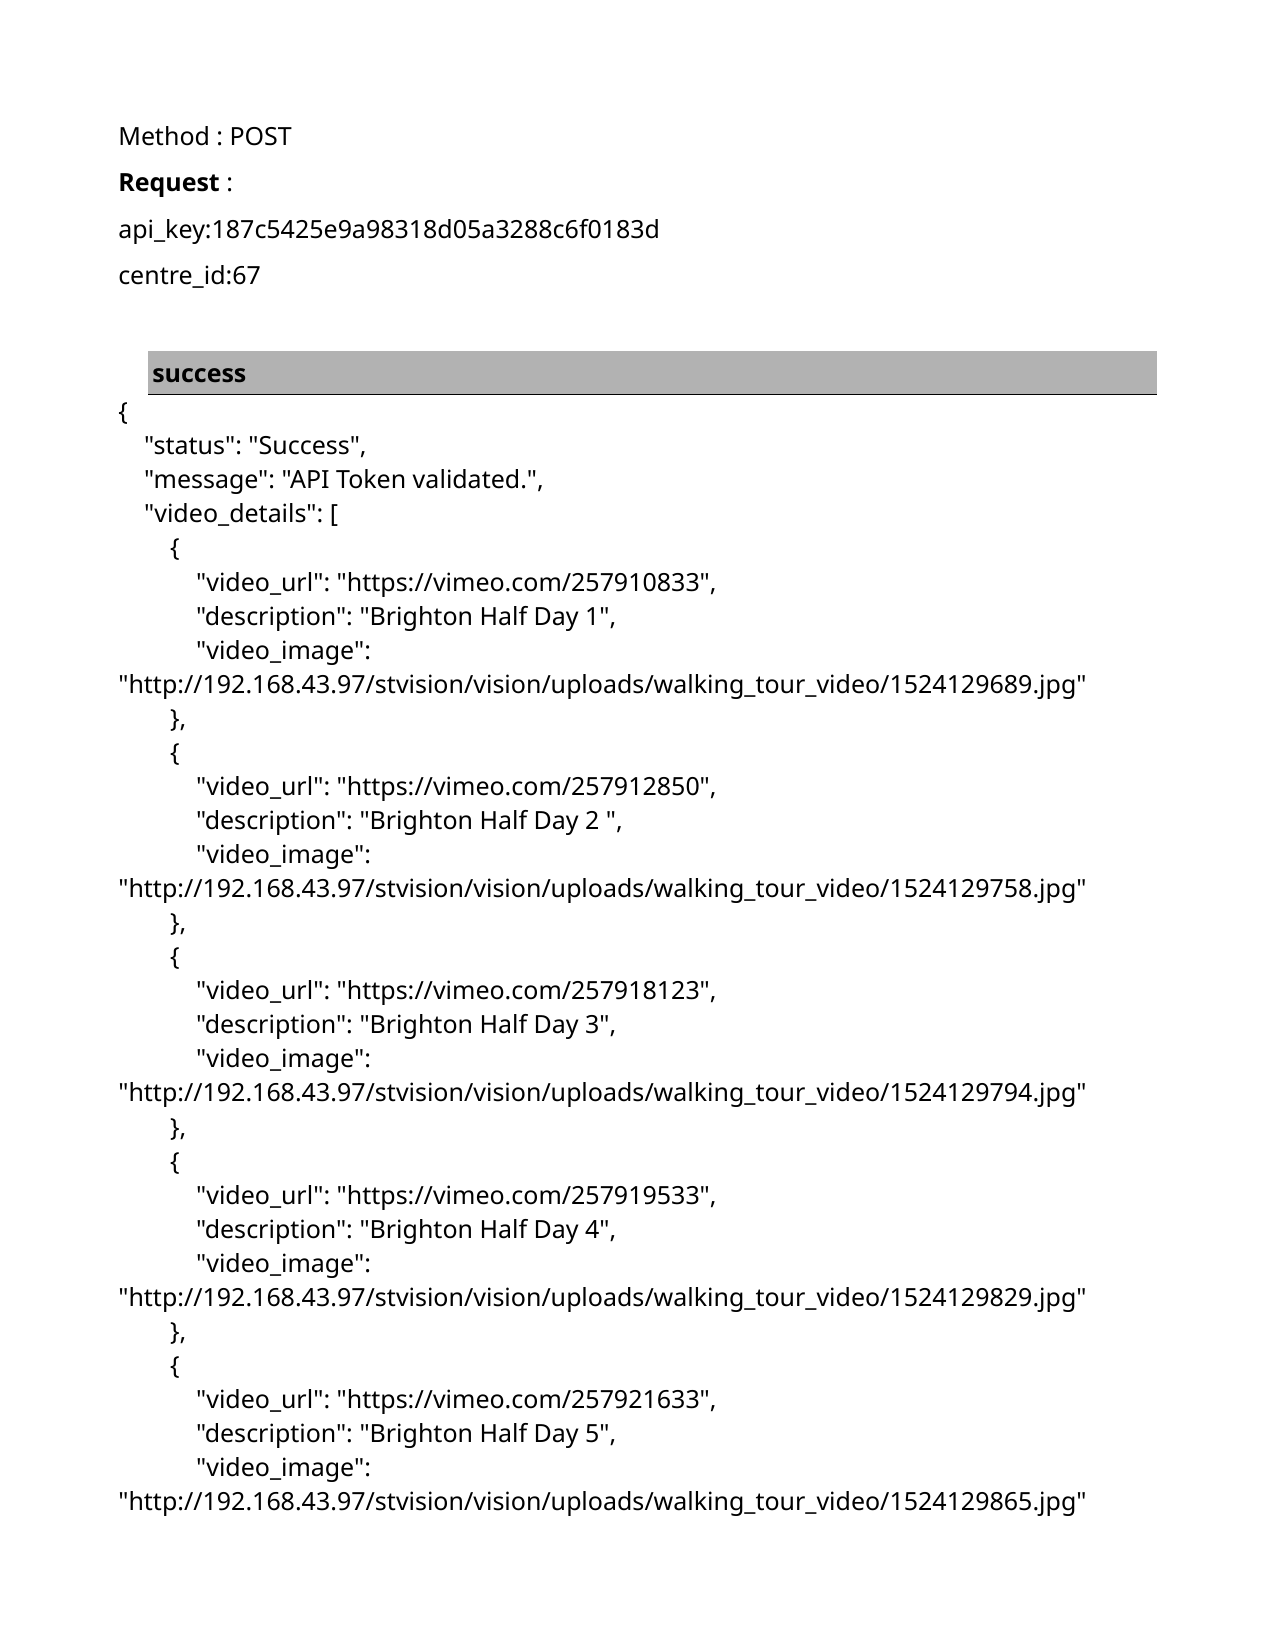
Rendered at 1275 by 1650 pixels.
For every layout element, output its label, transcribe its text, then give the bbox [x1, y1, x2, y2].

text { "status": "Success", "message": "API Token validated.", "video_details": [ { "video_url": "https://vimeo.com/257910833", "description": "Brighton Half Day 1", "video_image": "http://192.168.43.97/stvision/vision/uploads/walking_tour_video/1524129689.jpg" }, { "video_url": "https://vimeo.com/257912850", "description": "Brighton Half Day 2 ", "video_image": "http://192.168.43.97/stvision/vision/uploads/walking_tour_video/1524129758.jpg" }, { "video_url": "https://vimeo.com/257918123", "description": "Brighton Half Day 3", "video_image": "http://192.168.43.97/stvision/vision/uploads/walking_tour_video/1524129794.jpg" }, { "video_url": "https://vimeo.com/257919533", "description": "Brighton Half Day 4", "video_image": "http://192.168.43.97/stvision/vision/uploads/walking_tour_video/1524129829.jpg" }, { "video_url": "https://vimeo.com/257921633", "description": "Brighton Half Day 5", "video_image": "http://192.168.43.97/stvision/vision/uploads/walking_tour_video/1524129865.jpg" [118, 394, 1157, 1518]
text api_key:187c5425e9a98318d05a3288c6f0183d [118, 211, 1157, 245]
text Request : [118, 165, 1157, 199]
text success [148, 351, 1157, 394]
text centre_id:67 [118, 258, 1157, 292]
text Method : POST [118, 118, 1157, 152]
